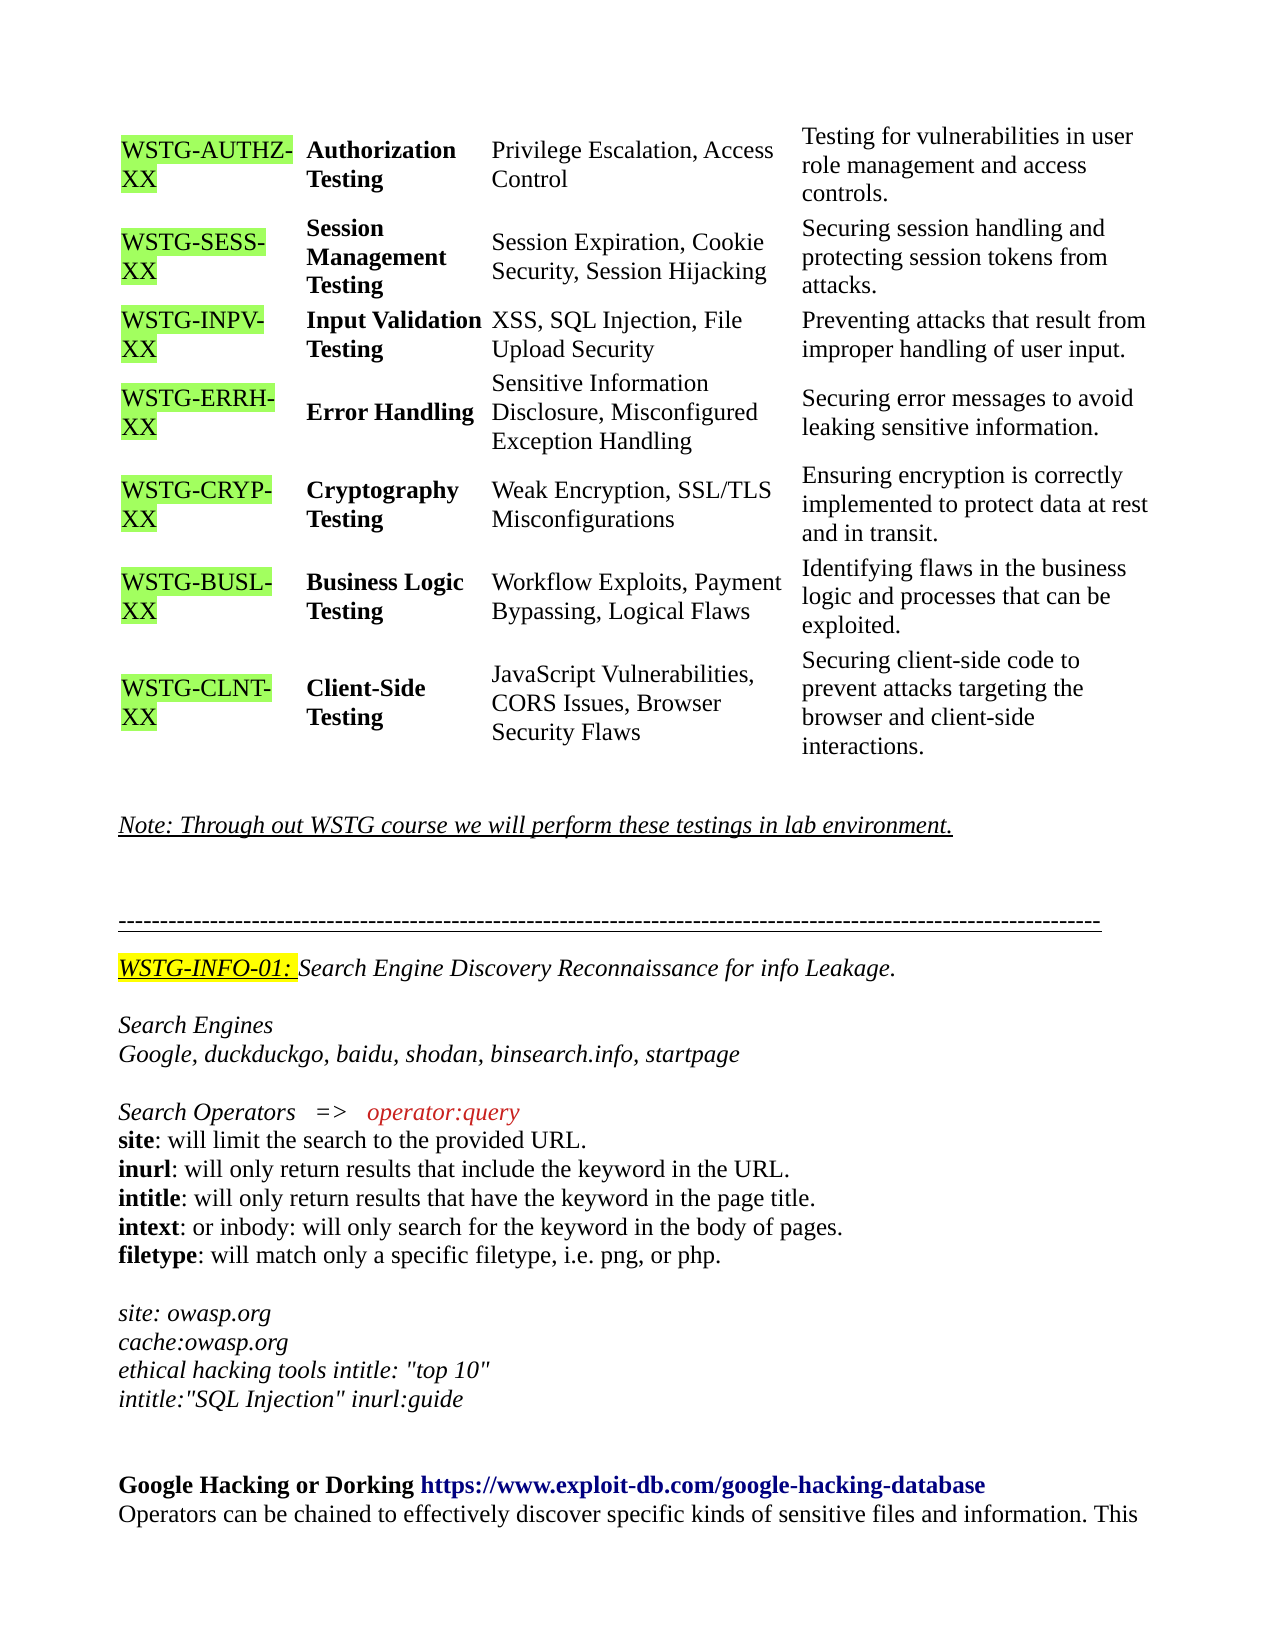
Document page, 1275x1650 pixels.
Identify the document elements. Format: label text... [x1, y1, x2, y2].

text site: will limit the search to the provided URL. [118, 1126, 1157, 1154]
table_cell WSTG-CRYP-XX [118, 458, 303, 550]
text Operators can be chained to effectively discover specific kinds of sensitive files and information. This [118, 1499, 1157, 1528]
table_cell Sensitive Information Disclosure, Misconfigured Exception Handling [489, 366, 799, 458]
text intitle:"SQL Injection" inurl:guide [118, 1384, 1157, 1413]
table_cell XSS, SQL Injection, File Upload Security [489, 302, 799, 366]
table_cell Testing for vulnerabilities in user role management and access controls. [799, 118, 1157, 210]
text Google Hacking or Dorking https://www.exploit-db.com/google-hacking-database [118, 1471, 1157, 1499]
table_cell Securing session handling and protecting session tokens from attacks. [799, 210, 1157, 302]
text ethical hacking tools intitle: "top 10" [118, 1356, 1157, 1384]
table_cell Input Validation Testing [303, 302, 488, 366]
text intitle: will only return results that have the keyword in the page title. [118, 1183, 1157, 1212]
table_cell WSTG-BUSL-XX [118, 550, 303, 642]
text Google, duckduckgo, baidu, shodan, binsearch.info, startpage [118, 1039, 1157, 1068]
table_cell Session Management Testing [303, 210, 488, 302]
table_cell Ensuring encryption is correctly implemented to protect data at rest and in transit. [799, 458, 1157, 550]
table_cell WSTG-AUTHZ-XX [118, 118, 303, 210]
table_cell JavaScript Vulnerabilities, CORS Issues, Browser Security Flaws [489, 642, 799, 763]
table_cell WSTG-CLNT-XX [118, 642, 303, 763]
text Search Engines [118, 1011, 1157, 1039]
table_cell Cryptography Testing [303, 458, 488, 550]
table_cell Preventing attacks that result from improper handling of user input. [799, 302, 1157, 366]
table_cell Error Handling [303, 366, 488, 458]
table_cell Workflow Exploits, Payment Bypassing, Logical Flaws [489, 550, 799, 642]
text Search Operators => operator:query [118, 1097, 1157, 1126]
table_cell WSTG-SESS-XX [118, 210, 303, 302]
text intext: or inbody: will only search for the keyword in the body of pages. [118, 1212, 1157, 1241]
text ---------------------------------------------------------------------------------------------------------------------- [118, 906, 1157, 934]
table_cell WSTG-INPV-XX [118, 302, 303, 366]
table_cell Identifying flaws in the business logic and processes that can be exploited. [799, 550, 1157, 642]
text WSTG-INFO-01: Search Engine Discovery Reconnaissance for info Leakage. [118, 953, 1157, 982]
text cache:owasp.org [118, 1327, 1157, 1356]
table_cell Privilege Escalation, Access Control [489, 118, 799, 210]
text filetype: will match only a specific filetype, i.e. png, or php. [118, 1241, 1157, 1269]
text Note: Through out WSTG course we will perform these testings in lab environment. [118, 810, 1157, 839]
table_cell Weak Encryption, SSL/TLS Misconfigurations [489, 458, 799, 550]
text inurl: will only return results that include the keyword in the URL. [118, 1154, 1157, 1183]
table_cell WSTG-ERRH-XX [118, 366, 303, 458]
text site: owasp.org [118, 1298, 1157, 1327]
table_cell Securing error messages to avoid leaking sensitive information. [799, 366, 1157, 458]
table_cell Client-Side Testing [303, 642, 488, 763]
table_cell Session Expiration, Cookie Security, Session Hijacking [489, 210, 799, 302]
table_cell Securing client-side code to prevent attacks targeting the browser and client-side interactions. [799, 642, 1157, 763]
table_cell Authorization Testing [303, 118, 488, 210]
table_cell Business Logic Testing [303, 550, 488, 642]
